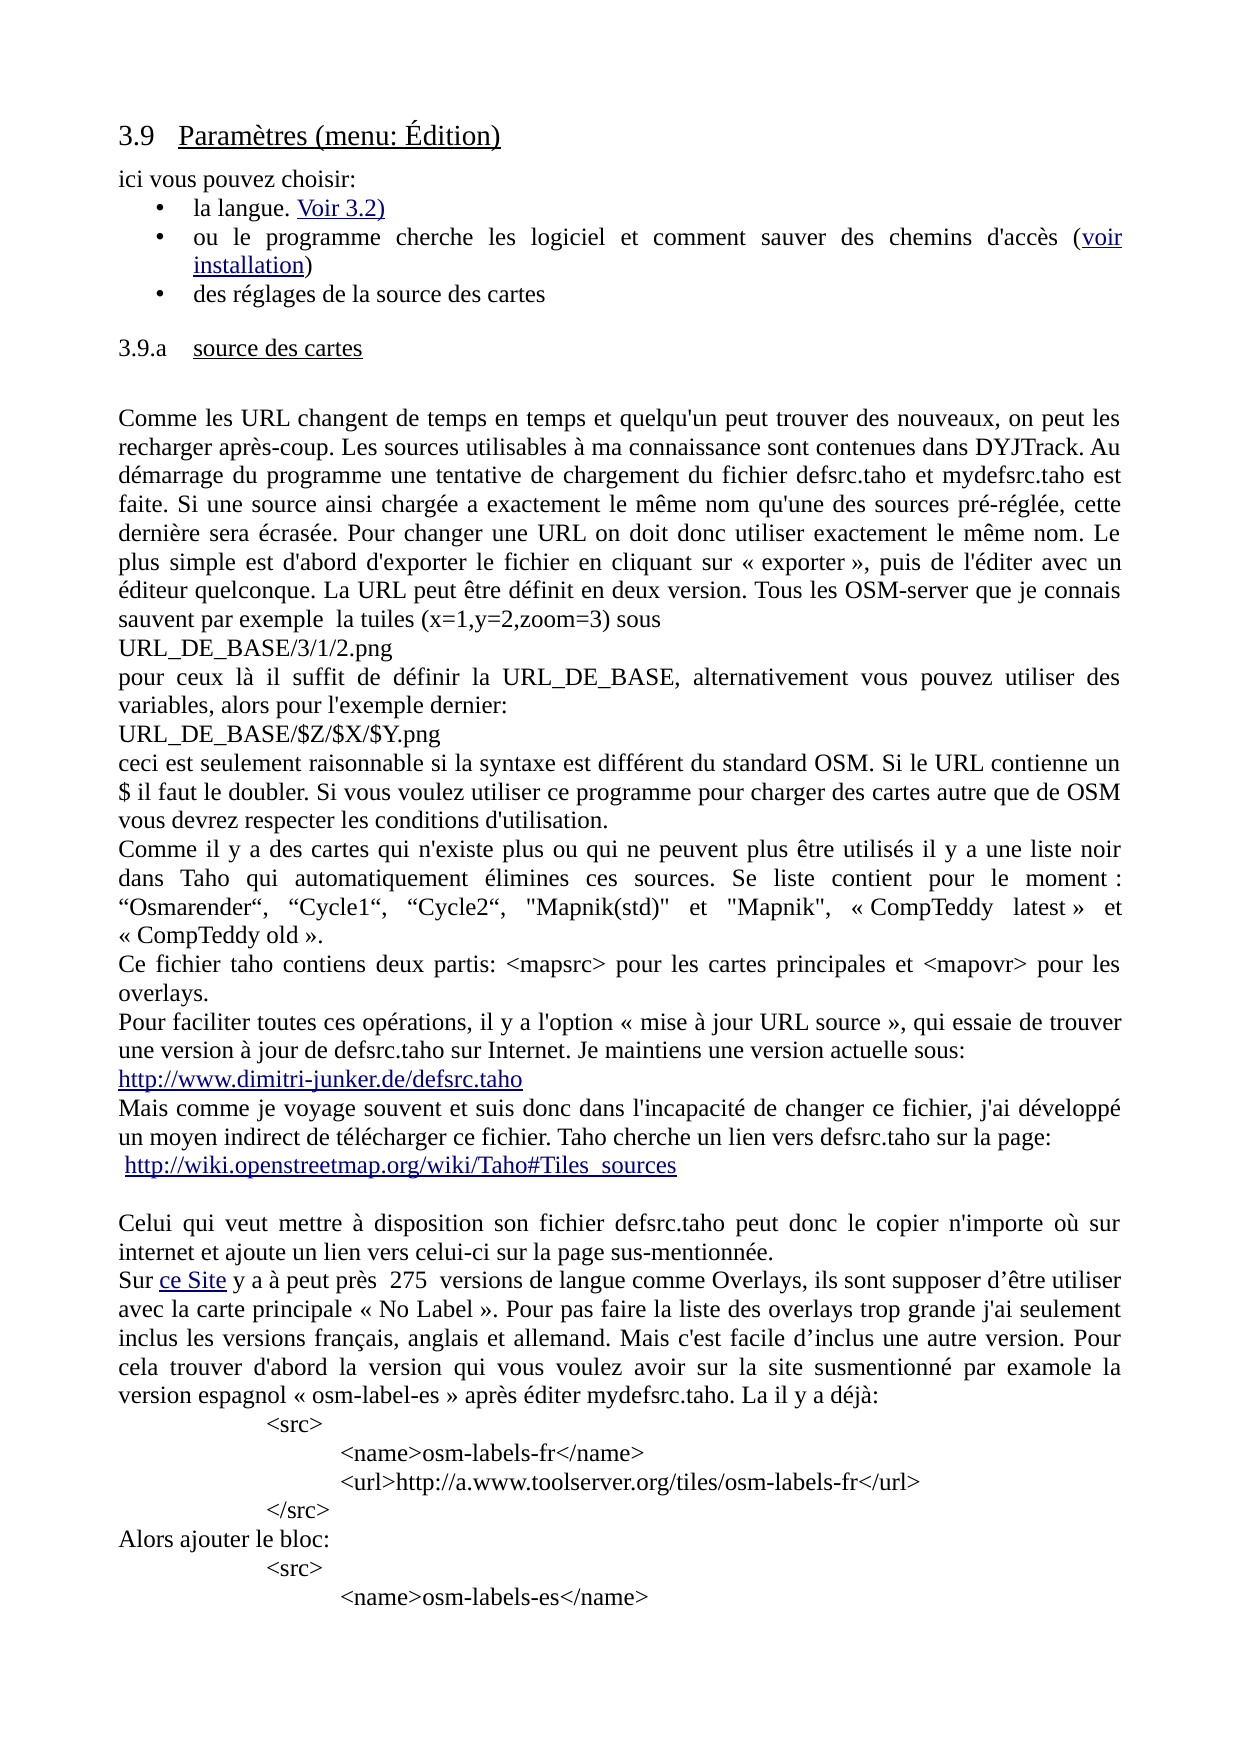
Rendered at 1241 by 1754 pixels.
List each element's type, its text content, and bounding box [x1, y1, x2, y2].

subtitle source des cartes [118, 333, 1122, 362]
text Comme les URL changent de temps en temps et quelqu'un peut trouver des nouveaux, on peut les recharger après-coup. Les sources utilisables à ma connaissance sont contenues dans DYJTrack. Au démarrage du programme une tentative de chargement du fichier defsrc.taho et mydefsrc.taho est faite. Si une source ainsi chargée a exactement le même nom qu'une des sources pré-réglée, cette dernière sera écrasée. Pour changer une URL on doit donc utiliser exactement le même nom. Le plus simple est d'abord d'exporter le fichier en cliquant sur « exporter », puis de l'éditer avec un éditeur quelconque. La URL peut être définit en deux version. Tous les OSM-server que je connais sauvent par exemple la tuiles (x=1,y=2,zoom=3) sous [118, 403, 1122, 633]
text URL_DE_BASE/3/1/2.png [118, 633, 1122, 662]
list ou le programme cherche les logiciel et comment sauver des chemins d'accès (voir installation) [156, 222, 1122, 279]
text </src> [118, 1495, 1122, 1524]
text ici vous pouvez choisir: [118, 164, 1122, 193]
text Comme il y a des cartes qui n'existe plus ou qui ne peuvent plus être utilisés il y a une liste noir dans Taho qui automatiquement élimines ces sources. Se liste contient pour le moment : “Osmarender“, “Cycle1“, “Cycle2“, "Mapnik(std)" et "Mapnik", « CompTeddy latest » et « CompTeddy old ». [118, 834, 1122, 949]
text Pour faciliter toutes ces opérations, il y a l'option « mise à jour URL source », qui essaie de trouver une version à jour de defsrc.taho sur Internet. Je maintiens une version actuelle sous: [118, 1007, 1122, 1064]
text http://www.dimitri-junker.de/defsrc.taho [118, 1064, 1122, 1093]
text Ce fichier taho contiens deux partis: <mapsrc> pour les cartes principales et <mapovr> pour les overlays. [118, 949, 1122, 1007]
text pour ceux là il suffit de définir la URL_DE_BASE, alternativement vous pouvez utiliser des variables, alors pour l'exemple dernier: [118, 662, 1122, 719]
text <name>osm-labels-es</name> [118, 1582, 1122, 1610]
text <url>http://a.www.toolserver.org/tiles/osm-labels-fr</url> [118, 1467, 1122, 1495]
text ceci est seulement raisonnable si la syntaxe est différent du standard OSM. Si le URL contienne un $ il faut le doubler. Si vous voulez utiliser ce programme pour charger des cartes autre que de OSM vous devrez respecter les conditions d'utilisation. [118, 748, 1122, 834]
text Sur ce Site y a à peut près 275 versions de langue comme Overlays, ils sont supposer d’être utiliser avec la carte principale « No Label ». Pour pas faire la liste des overlays trop grande j'ai seulement inclus les versions français, anglais et allemand. Mais c'est facile d’inclus une autre version. Pour cela trouver d'abord la version qui vous voulez avoir sur la site susmentionné par examole la version espagnol « osm-label-es » après éditer mydefsrc.taho. La il y a déjà: [118, 1265, 1122, 1409]
text Alors ajouter le bloc: [118, 1524, 1122, 1553]
text http://wiki.openstreetmap.org/wiki/Taho#Tiles_sources [118, 1150, 1122, 1179]
text <name>osm-labels-fr</name> [118, 1438, 1122, 1467]
text Celui qui veut mettre à disposition son fichier defsrc.taho peut donc le copier n'importe où sur internet et ajoute un lien vers celui-ci sur la page sus-mentionnée. [118, 1208, 1122, 1265]
text URL_DE_BASE/$Z/$X/$Y.png [118, 719, 1122, 748]
text <src> [118, 1409, 1122, 1438]
subtitle Paramètres (menu: Édition) [118, 118, 1122, 152]
text Mais comme je voyage souvent et suis donc dans l'incapacité de changer ce fichier, j'ai développé un moyen indirect de télécharger ce fichier. Taho cherche un lien vers defsrc.taho sur la page: [118, 1093, 1122, 1150]
list la langue. Voir 3.2) [156, 193, 1122, 222]
list des réglages de la source des cartes [156, 279, 1122, 308]
text <src> [118, 1553, 1122, 1582]
